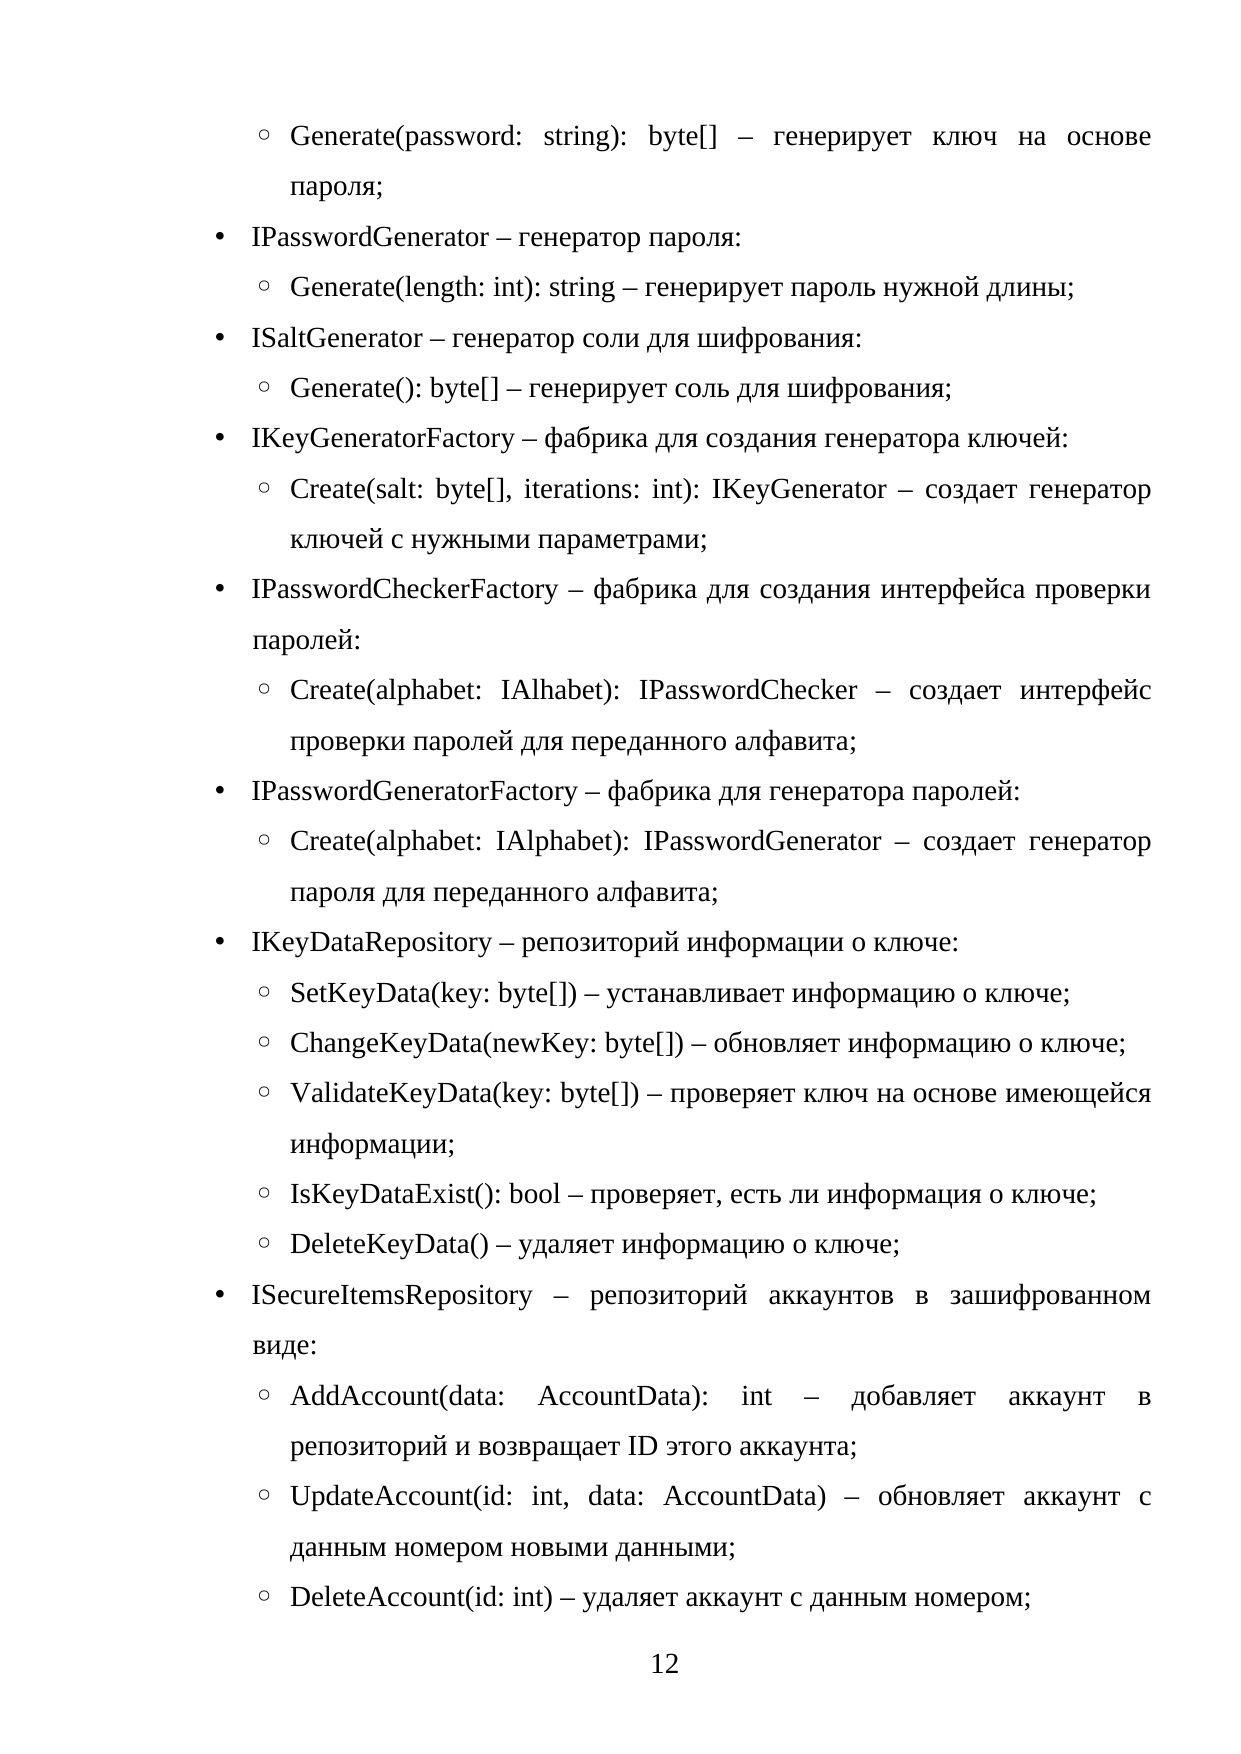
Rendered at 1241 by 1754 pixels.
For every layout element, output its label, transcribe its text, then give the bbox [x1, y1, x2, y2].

list IPasswordCheckerFactory – фабрика для создания интерфейса проверки паролей: [215, 572, 1152, 656]
list ValidateKeyData(key: byte[]) – проверяет ключ на основе имеющейся информации; [252, 1076, 1152, 1159]
list SetKeyData(key: byte[]) – устанавливает информацию о ключе; [252, 975, 1152, 1008]
list ChangeKeyData(newKey: byte[]) – обновляет информацию о ключе; [252, 1025, 1152, 1059]
list IKeyGeneratorFactory – фабрика для создания генератора ключей: [215, 421, 1152, 454]
list DeleteAccount(id: int) – удаляет аккаунт с данным номером; [252, 1579, 1152, 1613]
list Create(alphabet: IAlphabet): IPasswordGenerator – создает генератор пароля для переданного алфавита; [252, 823, 1152, 907]
list Generate(): byte[] – генерирует соль для шифрования; [252, 370, 1152, 404]
list Generate(password: string): byte[] – генерирует ключ на основе пароля; [252, 118, 1152, 202]
list IKeyDataRepository – репозиторий информации о ключе: [215, 924, 1152, 958]
list ISaltGenerator – генератор соли для шифрования: [215, 320, 1152, 353]
list IsKeyDataExist(): bool – проверяет, есть ли информация о ключе; [252, 1176, 1152, 1210]
list DeleteKeyData() – удаляет информацию о ключе; [252, 1227, 1152, 1260]
list Generate(length: int): string – генерирует пароль нужной длины; [252, 269, 1152, 303]
list UpdateAccount(id: int, data: AccountData) – обновляет аккаунт с данным номером новыми данными; [252, 1478, 1152, 1562]
list Create(alphabet: IAlhabet): IPasswordChecker – создает интерфейс проверки паролей для переданного алфавита; [252, 672, 1152, 756]
list Create(salt: byte[], iterations: int): IKeyGenerator – создает генератор ключей с нужными параметрами; [252, 471, 1152, 555]
list IPasswordGenerator – генератор пароля: [215, 219, 1152, 252]
list AddAccount(data: AccountData): int – добавляет аккаунт в репозиторий и возвращает ID этого аккаунта; [252, 1378, 1152, 1462]
list IPasswordGeneratorFactory – фабрика для генератора паролей: [215, 773, 1152, 807]
list ISecureItemsRepository – репозиторий аккаунтов в зашифрованном виде: [215, 1277, 1152, 1361]
